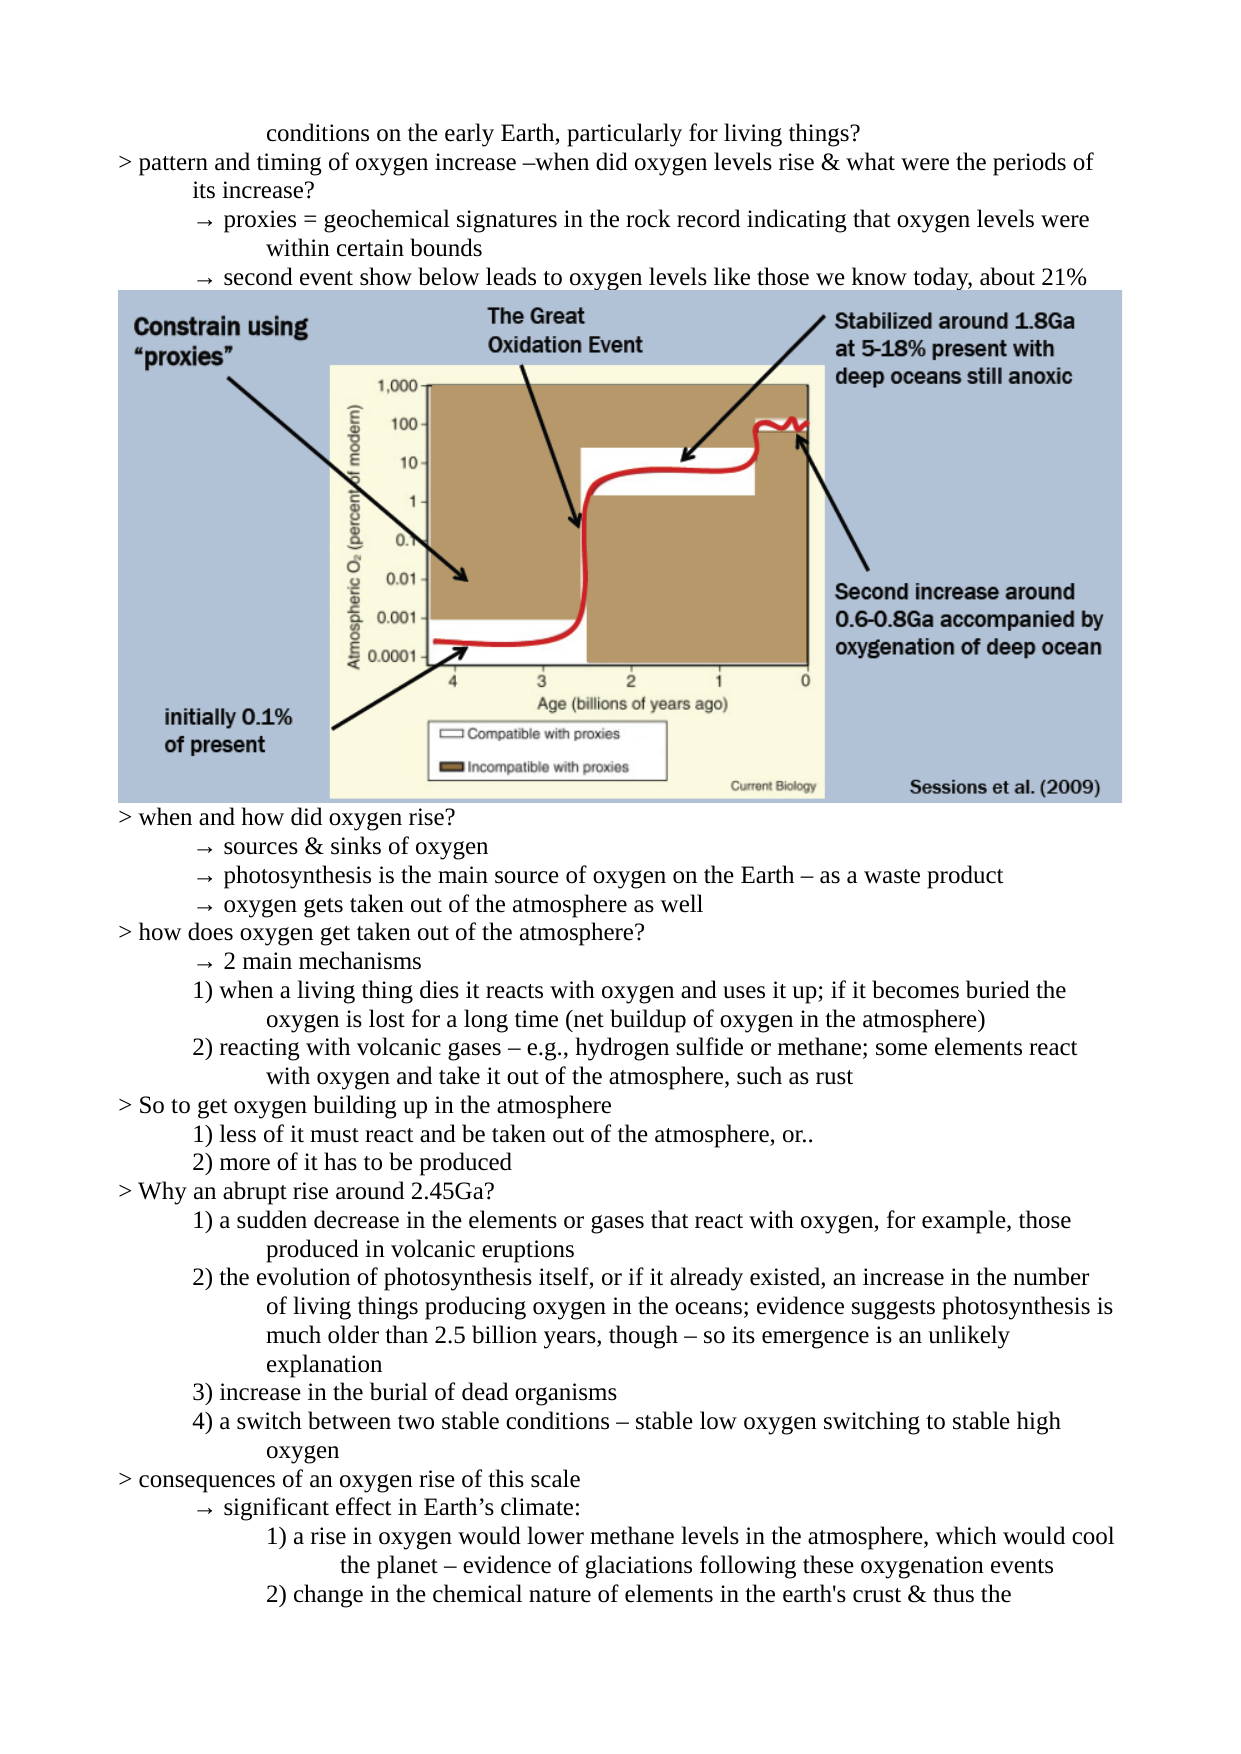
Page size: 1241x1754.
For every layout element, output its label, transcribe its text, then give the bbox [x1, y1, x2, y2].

text 1) a rise in oxygen would lower methane levels in the atmosphere, which would cool the planet – evidence of glaciations following these oxygenation events [118, 1521, 1122, 1579]
text → significant effect in Earth’s climate: [118, 1492, 1122, 1521]
text 2) reacting with volcanic gases – e.g., hydrogen sulfide or methane; some elements react with oxygen and take it out of the atmosphere, such as rust [118, 1032, 1122, 1090]
text conditions on the early Earth, particularly for living things? [118, 118, 1122, 147]
text 2) more of it has to be produced [118, 1147, 1122, 1176]
text 2) the evolution of photosynthesis itself, or if it already existed, an increase in the number of living things producing oxygen in the oceans; evidence suggests photosynthesis is much older than 2.5 billion years, though – so its emergence is an unlikely explanation [118, 1262, 1122, 1377]
text → proxies = geochemical signatures in the rock record indicating that oxygen levels were within certain bounds [118, 204, 1122, 262]
text > consequences of an oxygen rise of this scale [118, 1464, 1122, 1492]
text 3) increase in the burial of dead organisms [118, 1377, 1122, 1406]
text → second event show below leads to oxygen levels like those we know today, about 21% [118, 262, 1122, 290]
text > pattern and timing of oxygen increase –when did oxygen levels rise & what were the periods of its increase? [118, 147, 1122, 204]
text 1) when a living thing dies it reacts with oxygen and uses it up; if it becomes buried the oxygen is lost for a long time (net buildup of oxygen in the atmosphere) [118, 975, 1122, 1032]
text → sources & sinks of oxygen [118, 831, 1122, 860]
text 4) a switch between two stable conditions – stable low oxygen switching to stable high oxygen [118, 1406, 1122, 1464]
text > Why an abrupt rise around 2.45Ga? [118, 1176, 1122, 1205]
text > how does oxygen get taken out of the atmosphere? [118, 917, 1122, 946]
text → 2 main mechanisms [118, 946, 1122, 975]
text > So to get oxygen building up in the atmosphere [118, 1090, 1122, 1119]
text → photosynthesis is the main source of oxygen on the Earth – as a waste product [118, 860, 1122, 889]
text > when and how did oxygen rise? [118, 803, 1122, 831]
text → oxygen gets taken out of the atmosphere as well [118, 889, 1122, 917]
text 2) change in the chemical nature of elements in the earth's crust & thus the [118, 1579, 1122, 1607]
text 1) a sudden decrease in the elements or gases that react with oxygen, for example, those produced in volcanic eruptions [118, 1205, 1122, 1262]
text 1) less of it must react and be taken out of the atmosphere, or.. [118, 1119, 1122, 1147]
